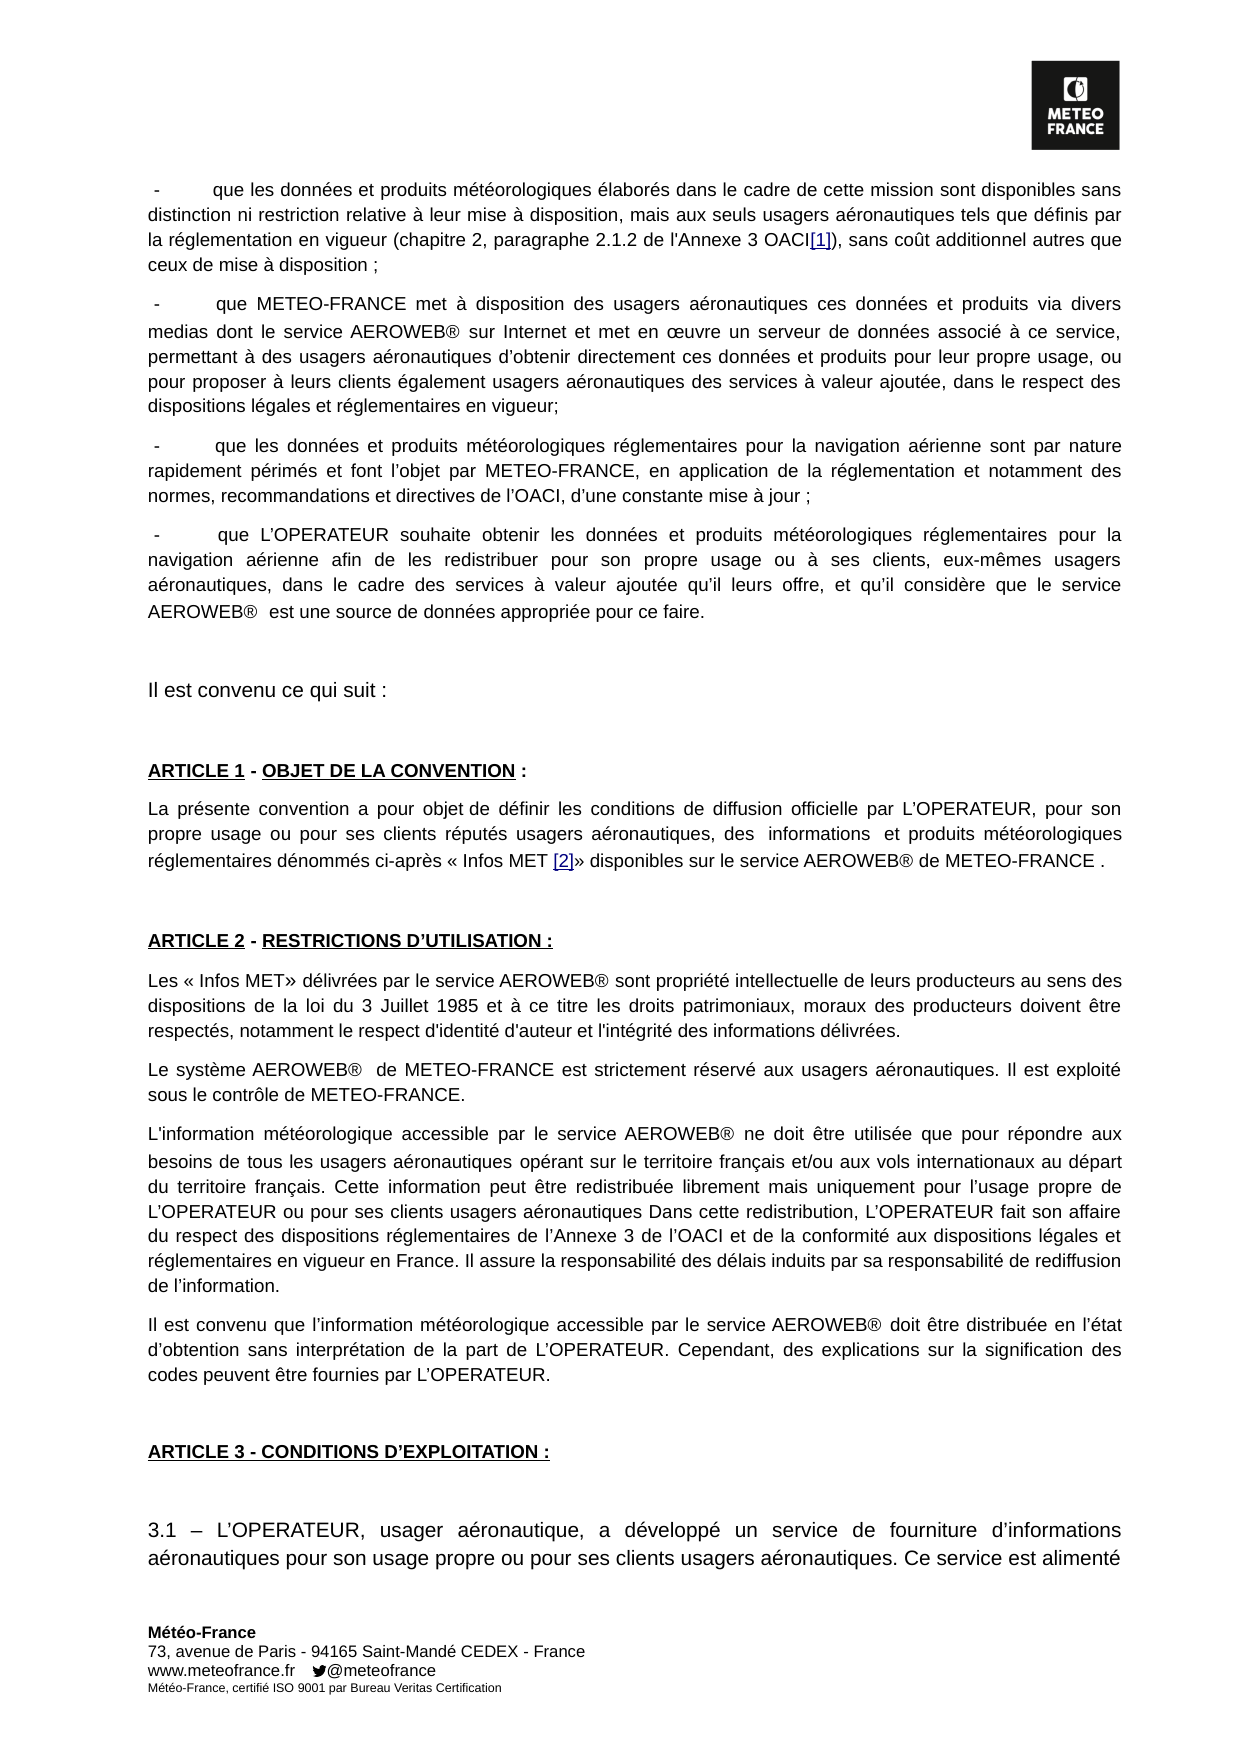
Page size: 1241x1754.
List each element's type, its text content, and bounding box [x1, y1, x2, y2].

text Il est convenu ce qui suit : [148, 678, 1122, 702]
text - que L’OPERATEUR souhaite obtenir les données et produits météorologiques réglementaires pour la navigation aérienne afin de les redistribuer pour son propre usage ou à ses clients, eux-mêmes usagers aéronautiques, dans le cadre des services à valeur ajoutée qu’il leurs offre, et qu’il considère que le service AEROWEB® est une source de données appropriée pour ce faire. [148, 522, 1122, 622]
text Le système AEROWEB® de METEO-FRANCE est strictement réservé aux usagers aéronautiques. Il est exploité sous le contrôle de METEO-FRANCE. [148, 1057, 1122, 1105]
text L'information météorologique accessible par le service AEROWEB® ne doit être utilisée que pour répondre aux besoins de tous les usagers aéronautiques opérant sur le territoire français et/ou aux vols internationaux au départ du territoire français. Cette information peut être redistribuée librement mais uniquement pour l’usage propre de L’OPERATEUR ou pour ses clients usagers aéronautiques Dans cette redistribution, L’OPERATEUR fait son affaire du respect des dispositions réglementaires de l’Annexe 3 de l’OACI et de la conformité aux dispositions légales et réglementaires en vigueur en France. Il assure la responsabilité des délais induits par sa responsabilité de rediffusion de l’information. [148, 1121, 1122, 1296]
picture [312, 1665, 327, 1677]
text Il est convenu que l’information météorologique accessible par le service AEROWEB® doit être distribuée en l’état d’obtention sans interprétation de la part de L’OPERATEUR. Cependant, des explications sur la signification des codes peuvent être fournies par L’OPERATEUR. [148, 1312, 1122, 1386]
picture [1031, 60, 1120, 150]
text Les « Infos MET» délivrées par le service AEROWEB® sont propriété intellectuelle de leurs producteurs au sens des dispositions de la loi du 3 Juillet 1985 et à ce titre les droits patrimoniaux, moraux des producteurs doivent être respectés, notamment le respect d'identité d'auteur et l'intégrité des informations délivrées. [148, 967, 1122, 1041]
text - que METEO-FRANCE met à disposition des usagers aéronautiques ces données et produits via divers medias dont le service AEROWEB® sur Internet et met en œuvre un serveur de données associé à ce service, permettant à des usagers aéronautiques d’obtenir directement ces données et produits pour leur propre usage, ou pour proposer à leurs clients également usagers aéronautiques des services à valeur ajoutée, dans le respect des dispositions légales et réglementaires en vigueur; [148, 291, 1122, 417]
text - que les données et produits météorologiques élaborés dans le cadre de cette mission sont disponibles sans distinction ni restriction relative à leur mise à disposition, mais aux seuls usagers aéronautiques tels que définis par la réglementation en vigueur (chapitre 2, paragraphe 2.1.2 de l'Annexe 3 OACI[1]), sans coût additionnel autres que ceux de mise à disposition ; [148, 177, 1122, 275]
text ARTICLE 1 - OBJET DE LA CONVENTION : [148, 758, 1122, 782]
text ARTICLE 2 - RESTRICTIONS D’UTILISATION : [148, 928, 1122, 952]
text 3.1 – L’OPERATEUR, usager aéronautique, a développé un service de fourniture d’informations aéronautiques pour son usage propre ou pour ses clients usagers aéronautiques. Ce service est alimenté [148, 1518, 1122, 1570]
text La présente convention a pour objet de définir les conditions de diffusion officielle par L’OPERATEUR, pour son propre usage ou pour ses clients réputés usagers aéronautiques, des informations et produits météorologiques réglementaires dénommés ci-après « Infos MET [2]» disponibles sur le service AEROWEB® de METEO-FRANCE . [148, 798, 1122, 872]
text ARTICLE 3 - CONDITIONS D’EXPLOITATION : [148, 1441, 1122, 1463]
text - que les données et produits météorologiques réglementaires pour la navigation aérienne sont par nature rapidement périmés et font l’objet par METEO-FRANCE, en application de la réglementation et notamment des normes, recommandations et directives de l’OACI, d’une constante mise à jour ; [148, 432, 1122, 506]
